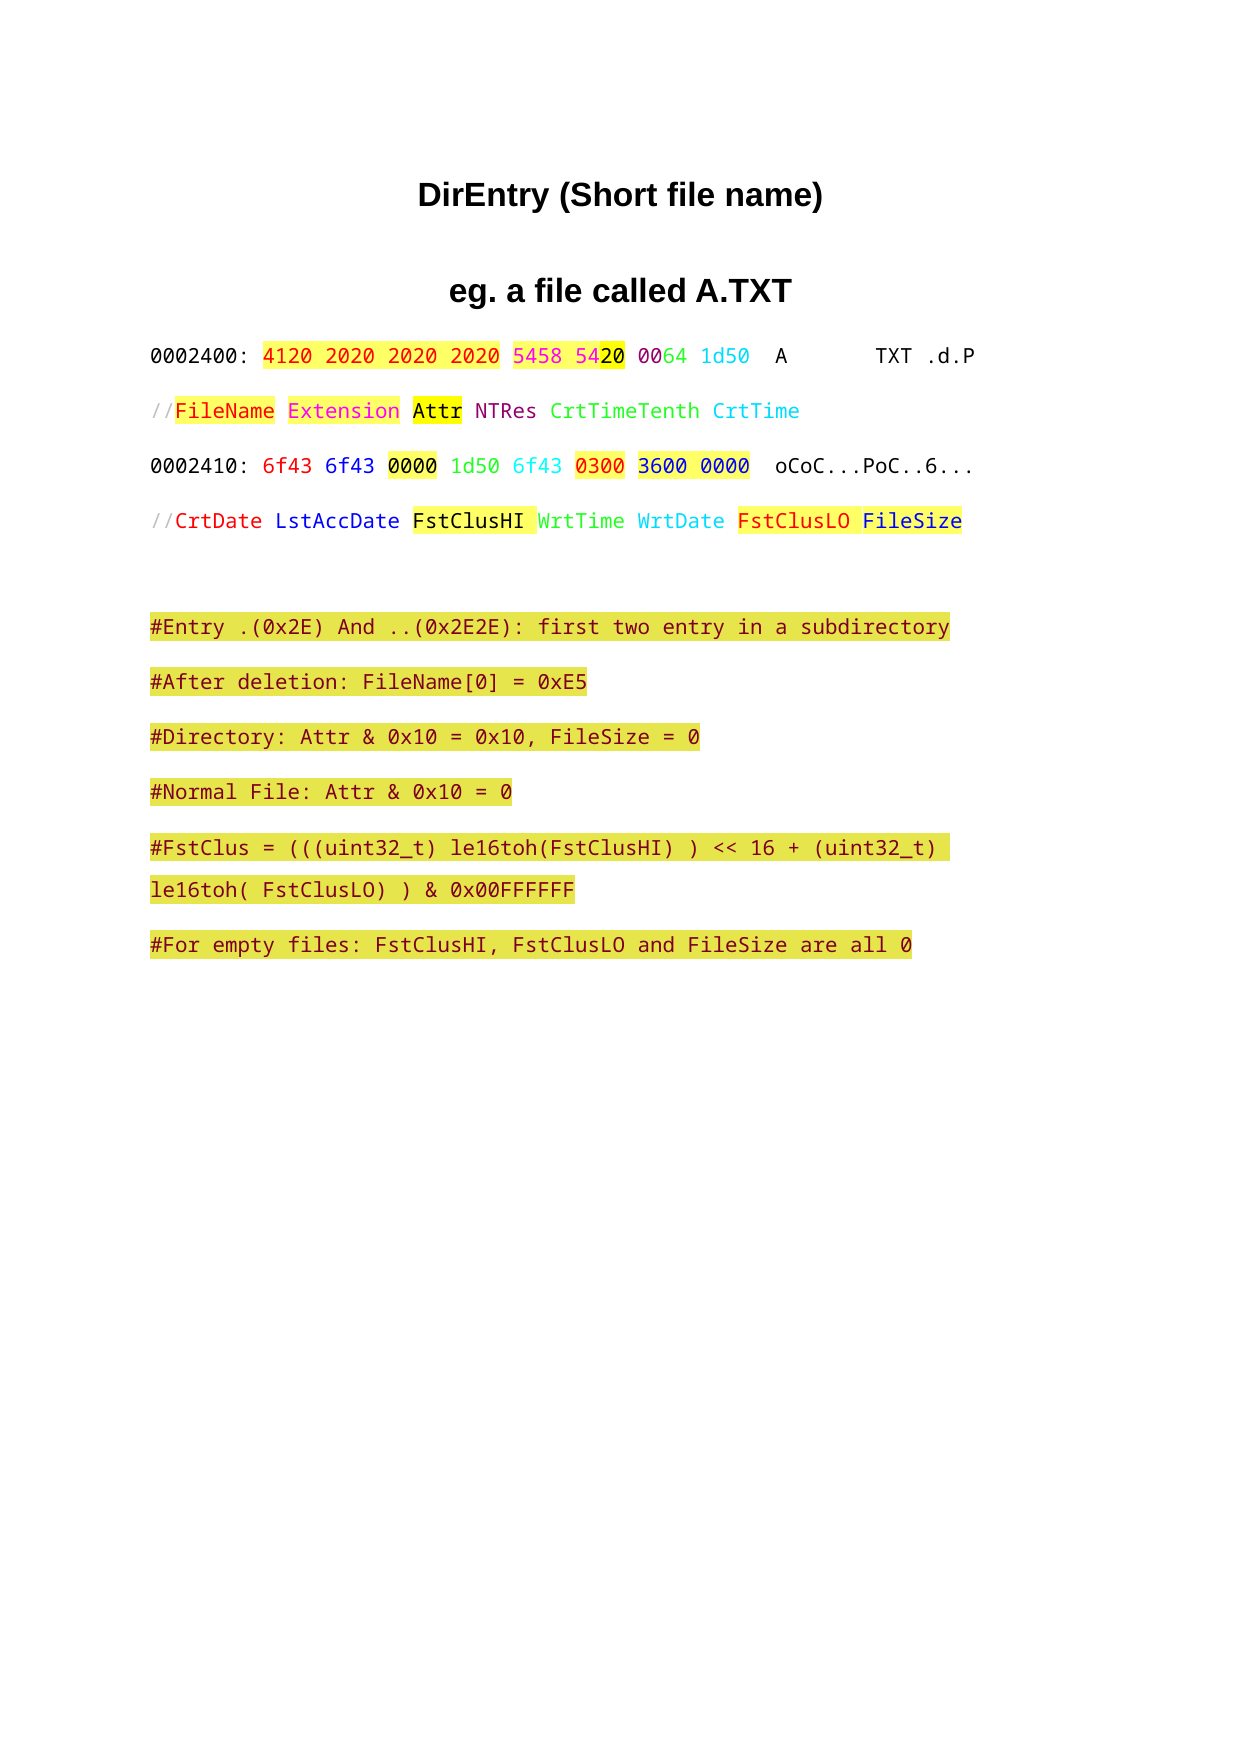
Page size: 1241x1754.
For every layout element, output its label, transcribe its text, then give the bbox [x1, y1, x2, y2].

text #Directory: Attr & 0x10 = 0x10, FileSize = 0 [150, 722, 1091, 751]
text #After deletion: FileName[0] = 0xE5 [150, 667, 1091, 696]
subtitle eg. a file called A.TXT [150, 270, 1091, 309]
text #Entry .(0x2E) And ..(0x2E2E): first two entry in a subdirectory [150, 612, 1091, 641]
text 0002410: 6f43 6f43 0000 1d50 6f43 0300 3600 0000 oCoC...PoC..6... [150, 451, 1091, 479]
text #For empty files: FstClusHI, FstClusLO and FileSize are all 0 [150, 930, 1091, 959]
subtitle DirEntry (Short file name) [150, 175, 1091, 214]
text #Normal File: Attr & 0x10 = 0 [150, 777, 1091, 806]
text //FileName Extension Attr NTRes CrtTimeTenth CrtTime [150, 396, 1091, 424]
text 0002400: 4120 2020 2020 2020 5458 5420 0064 1d50 A TXT .d.P [150, 341, 1091, 369]
text //CrtDate LstAccDate FstClusHI WrtTime WrtDate FstClusLO FileSize [150, 506, 1091, 534]
text #FstClus = (((uint32_t) le16toh(FstClusHI) ) << 16 + (uint32_t) le16toh( FstClusLO) ) & 0x00FFFFFF [150, 833, 1091, 904]
